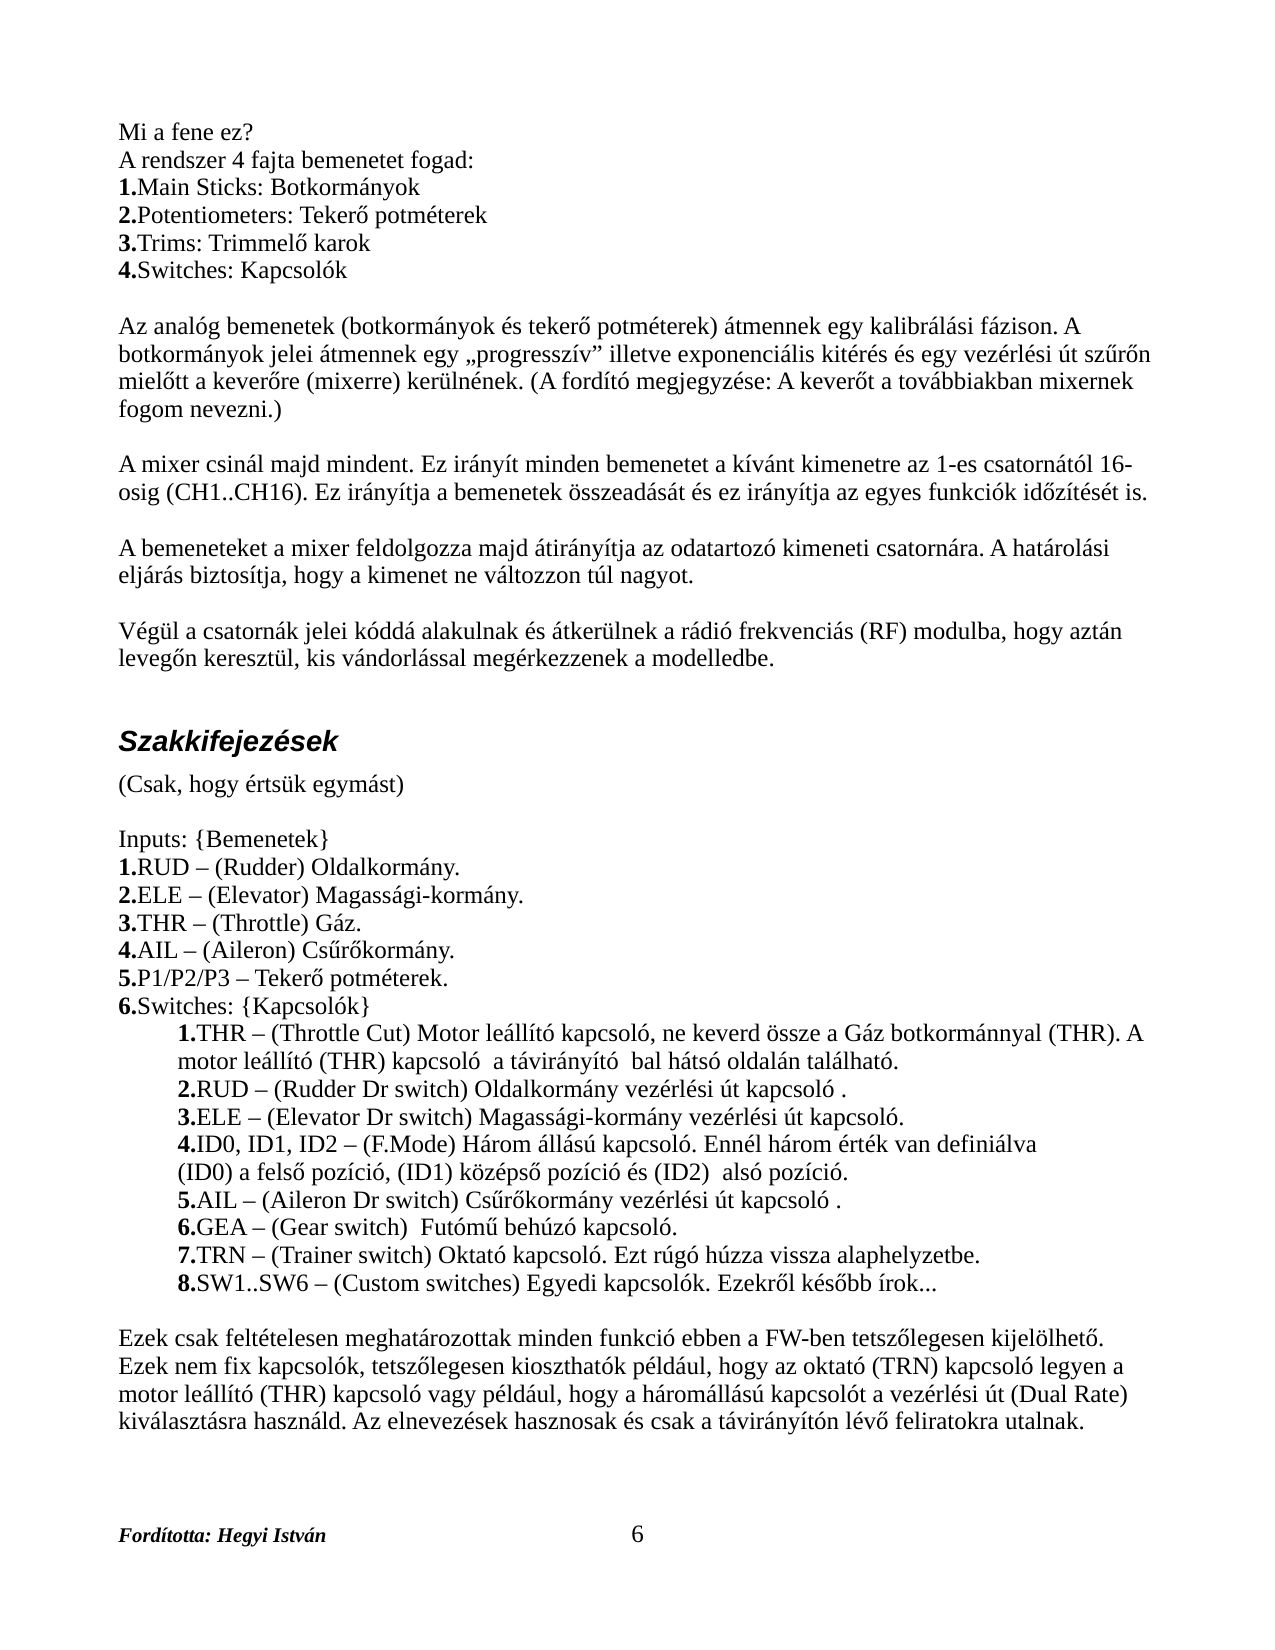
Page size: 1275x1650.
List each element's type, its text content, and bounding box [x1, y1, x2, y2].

list ID0, ID1, ID2 – (F.Mode) Három állású kapcsoló. Ennél három érték van definiálva [118, 1130, 1157, 1158]
subtitle Szakkifejezések [118, 725, 1157, 758]
list TRN – (Trainer switch) Oktató kapcsoló. Ezt rúgó húzza vissza alaphelyzetbe. [118, 1241, 1157, 1269]
text Az analóg bemenetek (botkormányok és tekerő potméterek) átmennek egy kalibrálási fázison. A botkormányok jelei átmennek egy „progresszív” illetve exponenciális kitérés és egy vezérlési út szűrőn mielőtt a keverőre (mixerre) kerülnének. (A fordító megjegyzése: A keverőt a továbbiakban mixernek fogom nevezni.) [118, 312, 1157, 423]
text Inputs: {Bemenetek} [118, 826, 1157, 853]
text Ezek csak feltételesen meghatározottak minden funkció ebben a FW-ben tetszőlegesen kijelölhető. Ezek nem fix kapcsolók, tetszőlegesen kioszthatók például, hogy az oktató (TRN) kapcsoló legyen a motor leállító (THR) kapcsoló vagy például, hogy a háromállású kapcsolót a vezérlési út (Dual Rate) kiválasztásra használd. Az elnevezések hasznosak és csak a távirányítón lévő feliratokra utalnak. [118, 1324, 1157, 1435]
list ELE – (Elevator Dr switch) Magassági-kormány vezérlési út kapcsoló. [118, 1103, 1157, 1130]
list RUD – (Rudder) Oldalkormány. [118, 853, 1157, 881]
list Main Sticks: Botkormányok [118, 173, 1157, 201]
text A rendszer 4 fajta bemenetet fogad: [118, 146, 1157, 173]
list (ID0) a felső pozíció, (ID1) középső pozíció és (ID2) alsó pozíció. [118, 1158, 1157, 1186]
text Végül a csatornák jelei kóddá alakulnak és átkerülnek a rádió frekvenciás (RF) modulba, hogy aztán levegőn keresztül, kis vándorlással megérkezzenek a modelledbe. [118, 617, 1157, 672]
list Switches: {Kapcsolók} [118, 992, 1157, 1019]
text A mixer csinál majd mindent. Ez irányít minden bemenetet a kívánt kimenetre az 1-es csatornától 16-osig (CH1..CH16). Ez irányítja a bemenetek összeadását és ez irányítja az egyes funkciók időzítését is. [118, 451, 1157, 506]
list P1/P2/P3 – Tekerő potméterek. [118, 964, 1157, 992]
list AIL – (Aileron Dr switch) Csűrőkormány vezérlési út kapcsoló . [118, 1186, 1157, 1213]
list AIL – (Aileron) Csűrőkormány. [118, 936, 1157, 964]
list Potentiometers: Tekerő potméterek [118, 201, 1157, 229]
text Mi a fene ez? [118, 118, 1157, 146]
list GEA – (Gear switch) Futómű behúzó kapcsoló. [118, 1213, 1157, 1241]
text A bemeneteket a mixer feldolgozza majd átirányítja az odatartozó kimeneti csatornára. A határolási eljárás biztosítja, hogy a kimenet ne változzon túl nagyot. [118, 534, 1157, 589]
list RUD – (Rudder Dr switch) Oldalkormány vezérlési út kapcsoló . [118, 1075, 1157, 1103]
list Trims: Trimmelő karok [118, 229, 1157, 257]
text (Csak, hogy értsük egymást) [118, 770, 1157, 798]
list ELE – (Elevator) Magassági-kormány. [118, 881, 1157, 909]
list THR – (Throttle) Gáz. [118, 909, 1157, 936]
list Switches: Kapcsolók [118, 257, 1157, 284]
list THR – (Throttle Cut) Motor leállító kapcsoló, ne keverd össze a Gáz botkormánnyal (THR). A motor leállító (THR) kapcsoló a távirányító bal hátsó oldalán található. [118, 1019, 1157, 1075]
list SW1..SW6 – (Custom switches) Egyedi kapcsolók. Ezekről később írok... [118, 1269, 1157, 1297]
